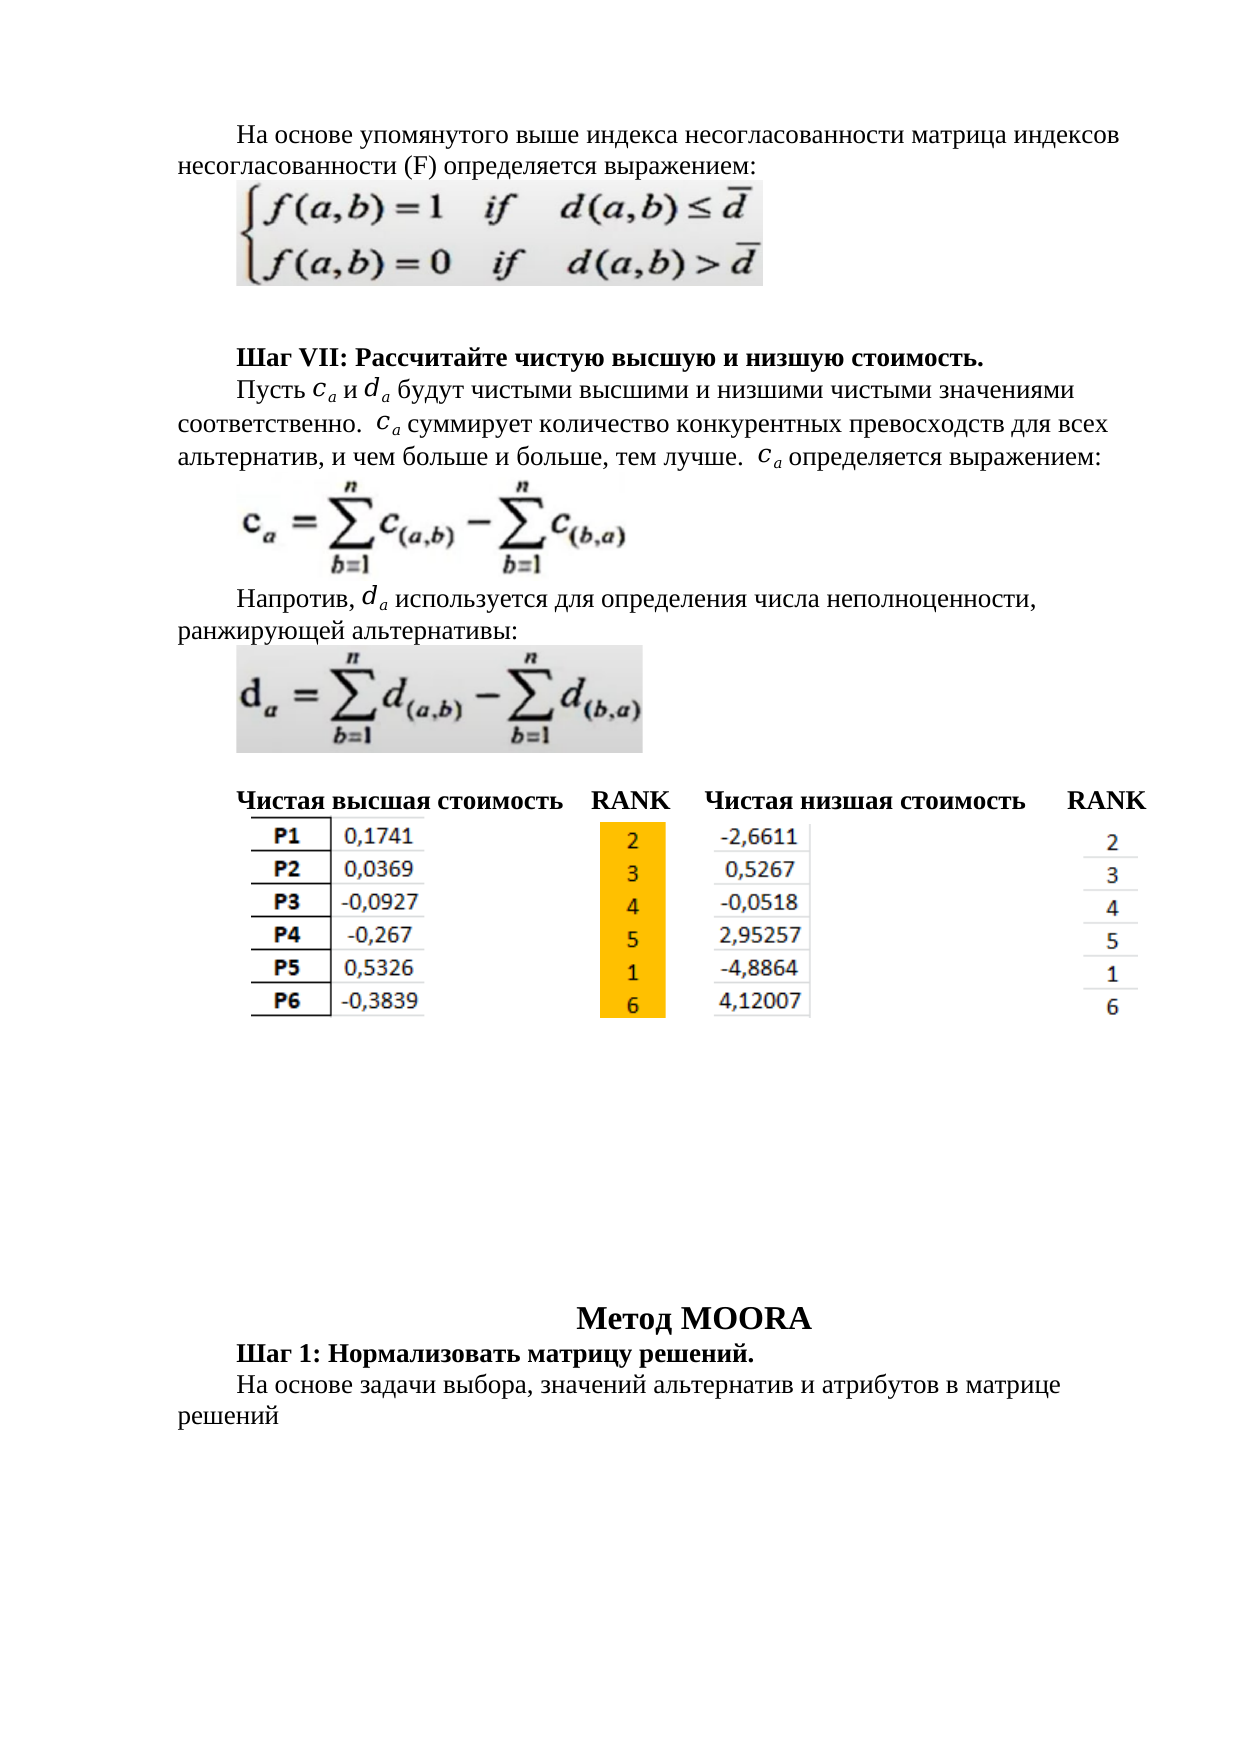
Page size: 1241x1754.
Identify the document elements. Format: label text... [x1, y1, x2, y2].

picture [236, 180, 763, 286]
text Метод MOORA [177, 1298, 1152, 1337]
picture [251, 815, 425, 1018]
picture [236, 472, 627, 581]
picture [236, 645, 643, 753]
picture [1083, 830, 1138, 1018]
text Шаг VII: Рассчитайте чистую высшую и низшую стоимость. [177, 341, 1152, 372]
text На основе задачи выбора, значений альтернатив и атрибутов в матрице решений [177, 1368, 1152, 1430]
text На основе упомянутого выше индекса несогласованности матрица индексов несогласованности (F) определяется выражением: [177, 118, 1152, 180]
picture [713, 824, 811, 1018]
text Пусть и будут чистыми высшими и низшими чистыми значениями соответственно. суммирует количество конкурентных превосходств для всех альтернатив, и чем больше и больше, тем лучше. определяется выражением: [177, 372, 1152, 472]
text Чистая высшая стоимость RANK Чистая низшая стоимость RANK [177, 784, 1152, 815]
text Напротив, используется для определения числа неполноценности, ранжирующей альтернативы: [177, 581, 1152, 645]
picture [600, 822, 666, 1018]
text Шаг 1: Нормализовать матрицу решений. [177, 1337, 1152, 1368]
